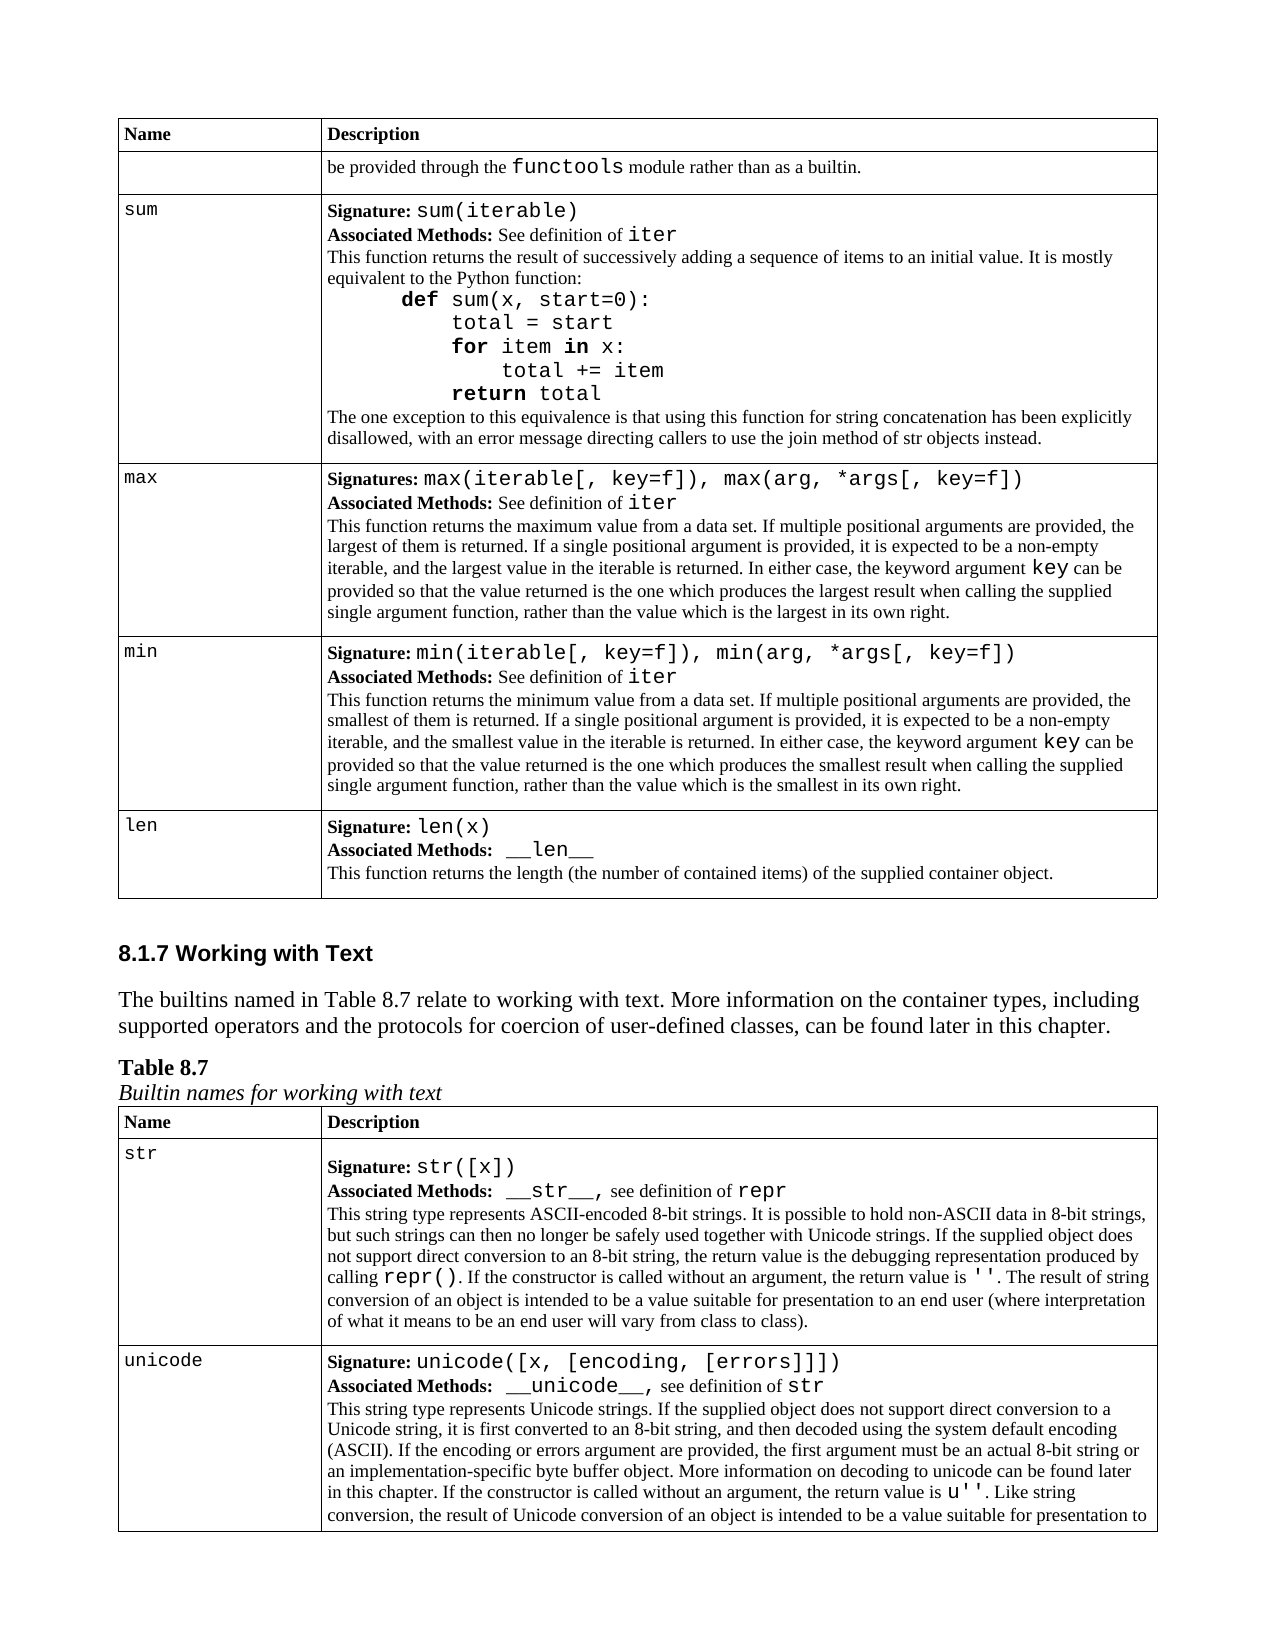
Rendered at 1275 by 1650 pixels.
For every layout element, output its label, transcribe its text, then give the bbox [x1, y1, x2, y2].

table_cell Signature: sum(iterable) Associated Methods: See definition of iter This function returns the result of successively adding a sequence of items to an initial value. It is mostly equivalent to the Python function: def sum(x, start=0): total = start for item in x: total += item return total The one exception to this equivalence is that using this function for string concatenation has been explicitly disallowed, with an error message directing callers to use the join method of str objects instead. [322, 195, 1157, 462]
table_cell max [119, 464, 321, 636]
table_cell str [119, 1139, 321, 1345]
table_header Name [119, 119, 321, 151]
table_header Description [322, 1107, 1157, 1138]
table_cell Signature: min(iterable[, key=f]), min(arg, *args[, key=f]) Associated Methods: See definition of iter This function returns the minimum value from a data set. If multiple positional arguments are provided, the smallest of them is returned. If a single positional argument is provided, it is expected to be a non-empty iterable, and the smallest value in the iterable is returned. In either case, the keyword argument key can be provided so that the value returned is the one which produces the smallest result when calling the supplied single argument function, rather than the value which is the smallest in its own right. [322, 637, 1157, 810]
text Builtin names for working with text [118, 1080, 1157, 1106]
table_header Name [119, 1107, 321, 1138]
table_cell Signature: unicode([x, [encoding, [errors]]]) Associated Methods: __unicode__, see definition of str This string type represents Unicode strings. If the supplied object does not support direct conversion to a Unicode string, it is first converted to an 8-bit string, and then decoded using the system default encoding (ASCII). If the encoding or errors argument are provided, the first argument must be an actual 8-bit string or an implementation-specific byte buffer object. More information on decoding to unicode can be found later in this chapter. If the constructor is called without an argument, the return value is u''. Like string conversion, the result of Unicode conversion of an object is intended to be a value suitable for presentation to [322, 1346, 1157, 1531]
table_cell Signatures: max(iterable[, key=f]), max(arg, *args[, key=f]) Associated Methods: See definition of iter This function returns the maximum value from a data set. If multiple positional arguments are provided, the largest of them is returned. If a single positional argument is provided, it is expected to be a non-empty iterable, and the largest value in the iterable is returned. In either case, the keyword argument key can be provided so that the value returned is the one which produces the largest result when calling the supplied single argument function, rather than the value which is the largest in its own right. [322, 464, 1157, 636]
table_cell [119, 152, 321, 194]
table_header Description [322, 119, 1157, 151]
table_cell Signature: len(x) Associated Methods: __len__ This function returns the length (the number of contained items) of the supplied container object. [322, 811, 1157, 898]
table_cell be provided through the functools module rather than as a builtin. [322, 152, 1157, 194]
table_cell Signature: str([x]) Associated Methods: __str__, see definition of repr This string type represents ASCII-encoded 8-bit strings. It is possible to hold non-ASCII data in 8-bit strings, but such strings can then no longer be safely used together with Unicode strings. If the supplied object does not support direct conversion to an 8-bit string, the return value is the debugging representation produced by calling repr(). If the constructor is called without an argument, the return value is ''. The result of string conversion of an object is intended to be a value suitable for presentation to an end user (where interpretation of what it means to be an end user will vary from class to class). [322, 1139, 1157, 1345]
text Table 8.7 [118, 1055, 1157, 1080]
table_cell min [119, 637, 321, 810]
table_cell sum [119, 195, 321, 462]
table_cell unicode [119, 1346, 321, 1531]
text The builtins named in Table 8.7 relate to working with text. More information on the container types, including supported operators and the protocols for coercion of user-defined classes, can be found later in this chapter. [118, 987, 1157, 1038]
table_cell len [119, 811, 321, 898]
subtitle 8.1.7 Working with Text [118, 935, 1157, 967]
